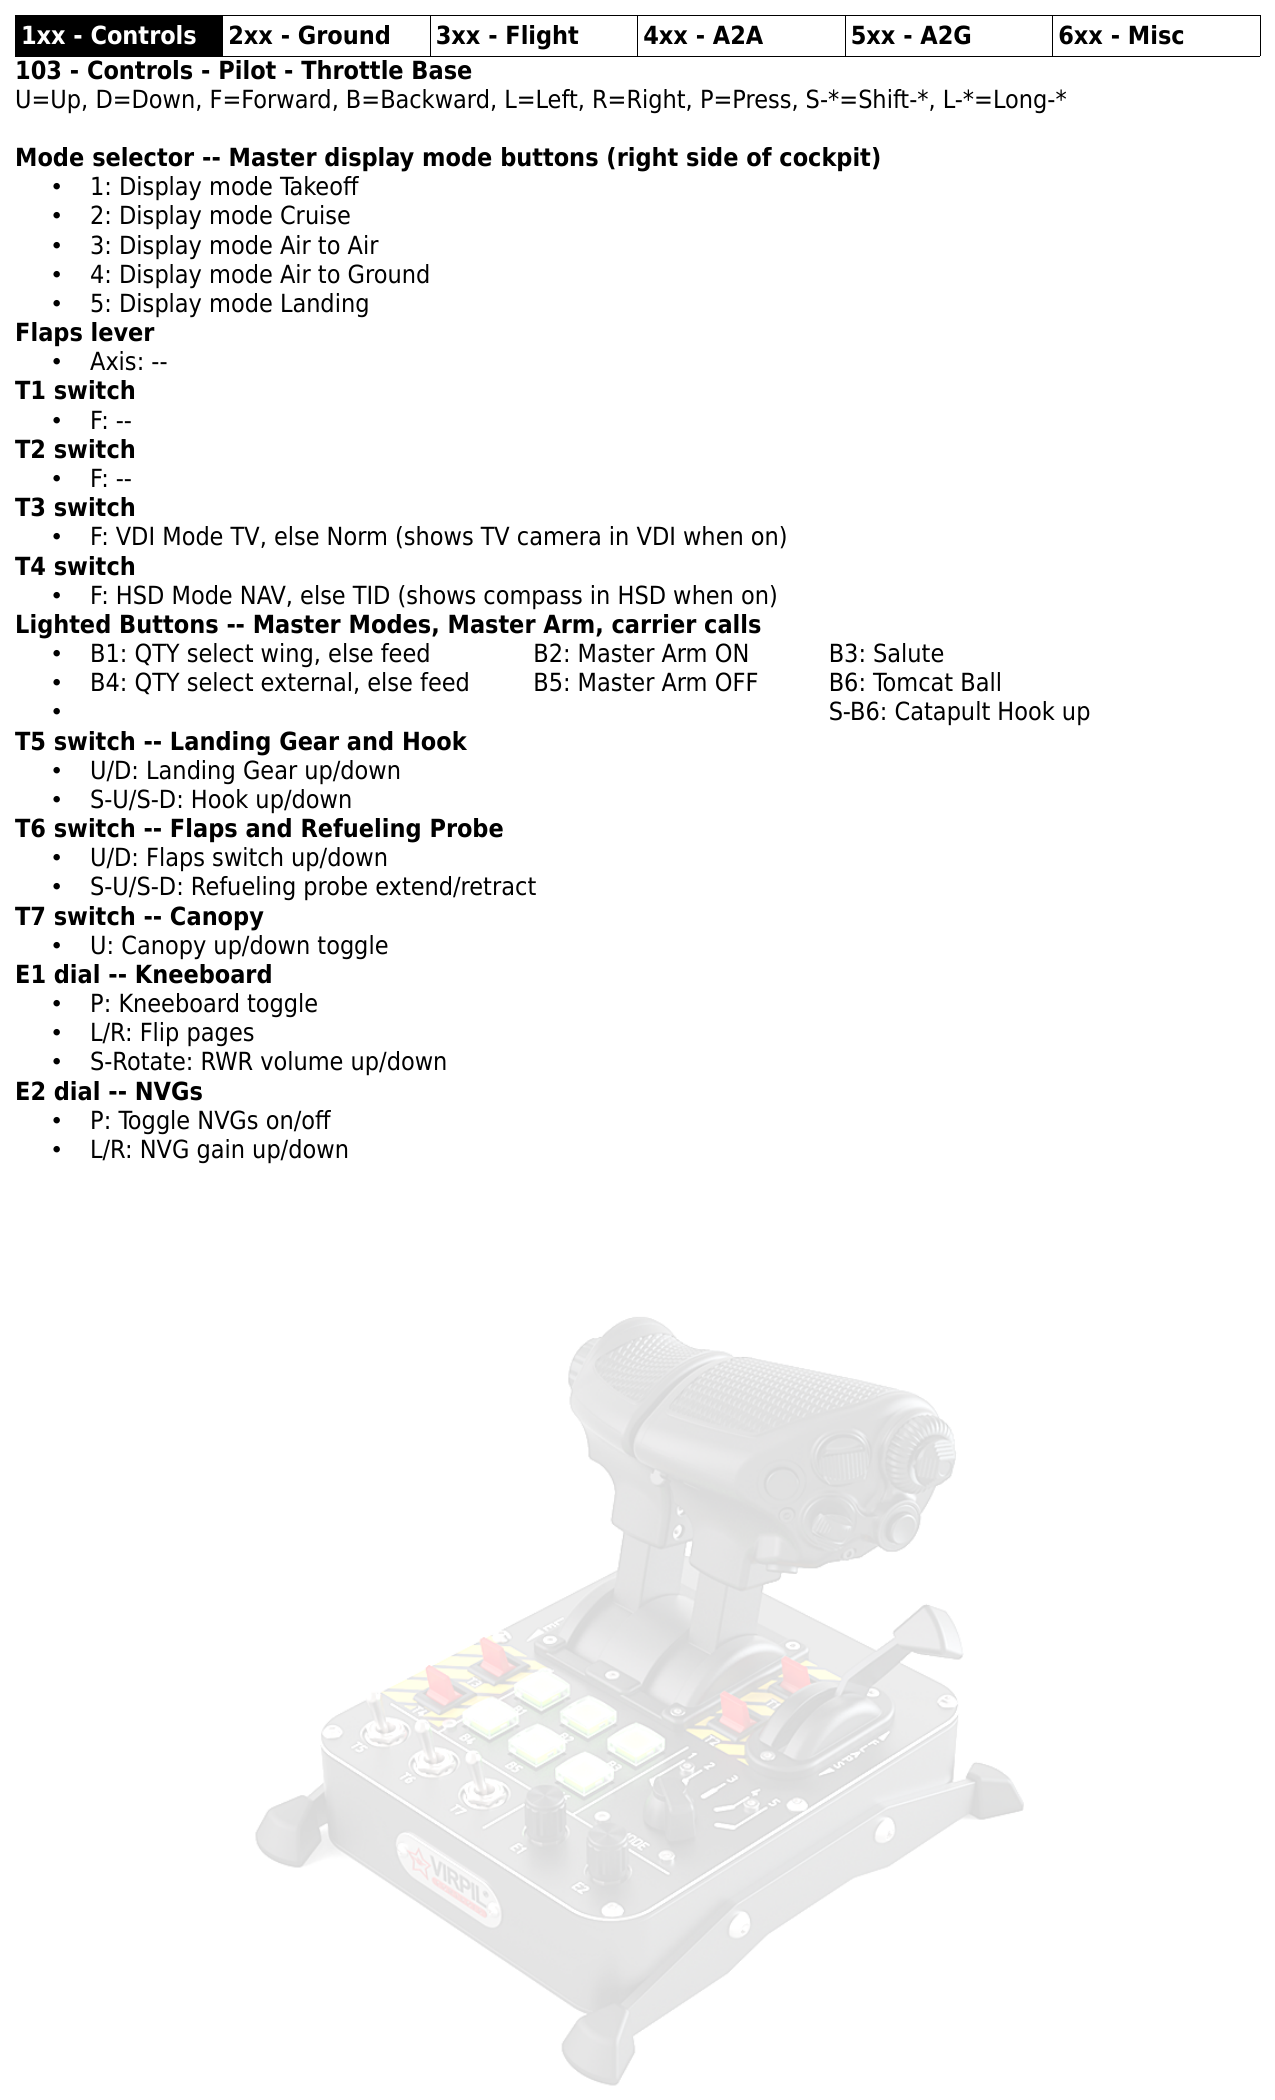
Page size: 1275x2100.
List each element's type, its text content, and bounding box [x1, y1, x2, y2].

text 103 - Controls - Pilot - Throttle Base [15, 57, 1260, 85]
list U/D: Flaps switch up/down [52, 843, 1260, 872]
table_header 4xx - A2A [638, 16, 845, 56]
list 5: Display mode Landing [52, 289, 1260, 318]
text Lighted Buttons -- Master Modes, Master Arm, carrier calls [15, 610, 1260, 639]
list L/R: NVG gain up/down [52, 1135, 1260, 1164]
text T1 switch [15, 377, 1260, 406]
text U=Up, D=Down, F=Forward, B=Backward, L=Left, R=Right, P=Press, S-*=Shift-*, L-*=Long-* [15, 85, 1260, 114]
text E1 dial -- Kneeboard [15, 960, 1260, 989]
text T4 switch [15, 552, 1260, 581]
text T7 switch -- Canopy [15, 902, 1260, 931]
list 2: Display mode Cruise [52, 202, 1260, 231]
text T3 switch [15, 493, 1260, 522]
list Axis: -- [52, 347, 1260, 377]
list S-Rotate: RWR volume up/down [52, 1047, 1260, 1077]
list F: VDI Mode TV, else Norm (shows TV camera in VDI when on) [52, 522, 1260, 552]
list P: Kneeboard toggle [52, 989, 1260, 1018]
text Flaps lever [15, 318, 1260, 347]
list L/R: Flip pages [52, 1018, 1260, 1047]
list F: HSD Mode NAV, else TID (shows compass in HSD when on) [52, 581, 1260, 610]
table_header 1xx - Controls [16, 16, 222, 56]
list P: Toggle NVGs on/off [52, 1106, 1260, 1135]
list S-B6: Catapult Hook up [52, 697, 1260, 727]
list 3: Display mode Air to Air [52, 231, 1260, 260]
list B1: QTY select wing, else feed B2: Master Arm ON B3: Salute [52, 639, 1260, 668]
text T6 switch -- Flaps and Refueling Probe [15, 814, 1260, 843]
list F: -- [52, 464, 1260, 493]
text T2 switch [15, 435, 1260, 464]
list S-U/S-D: Refueling probe extend/retract [52, 872, 1260, 902]
list U/D: Landing Gear up/down [52, 756, 1260, 785]
list F: -- [52, 406, 1260, 435]
list U: Canopy up/down toggle [52, 931, 1260, 960]
table_header 2xx - Ground [223, 16, 430, 56]
text T5 switch -- Landing Gear and Hook [15, 727, 1260, 756]
table_header 3xx - Flight [431, 16, 637, 56]
table_header 5xx - A2G [846, 16, 1052, 56]
table_header 6xx - Misc [1053, 16, 1260, 56]
text E2 dial -- NVGs [15, 1077, 1260, 1106]
list B4: QTY select external, else feed B5: Master Arm OFF B6: Tomcat Ball [52, 668, 1260, 697]
list S-U/S-D: Hook up/down [52, 785, 1260, 814]
list 1: Display mode Takeoff [52, 172, 1260, 202]
list 4: Display mode Air to Ground [52, 260, 1260, 289]
text Mode selector -- Master display mode buttons (right side of cockpit) [15, 143, 1260, 172]
